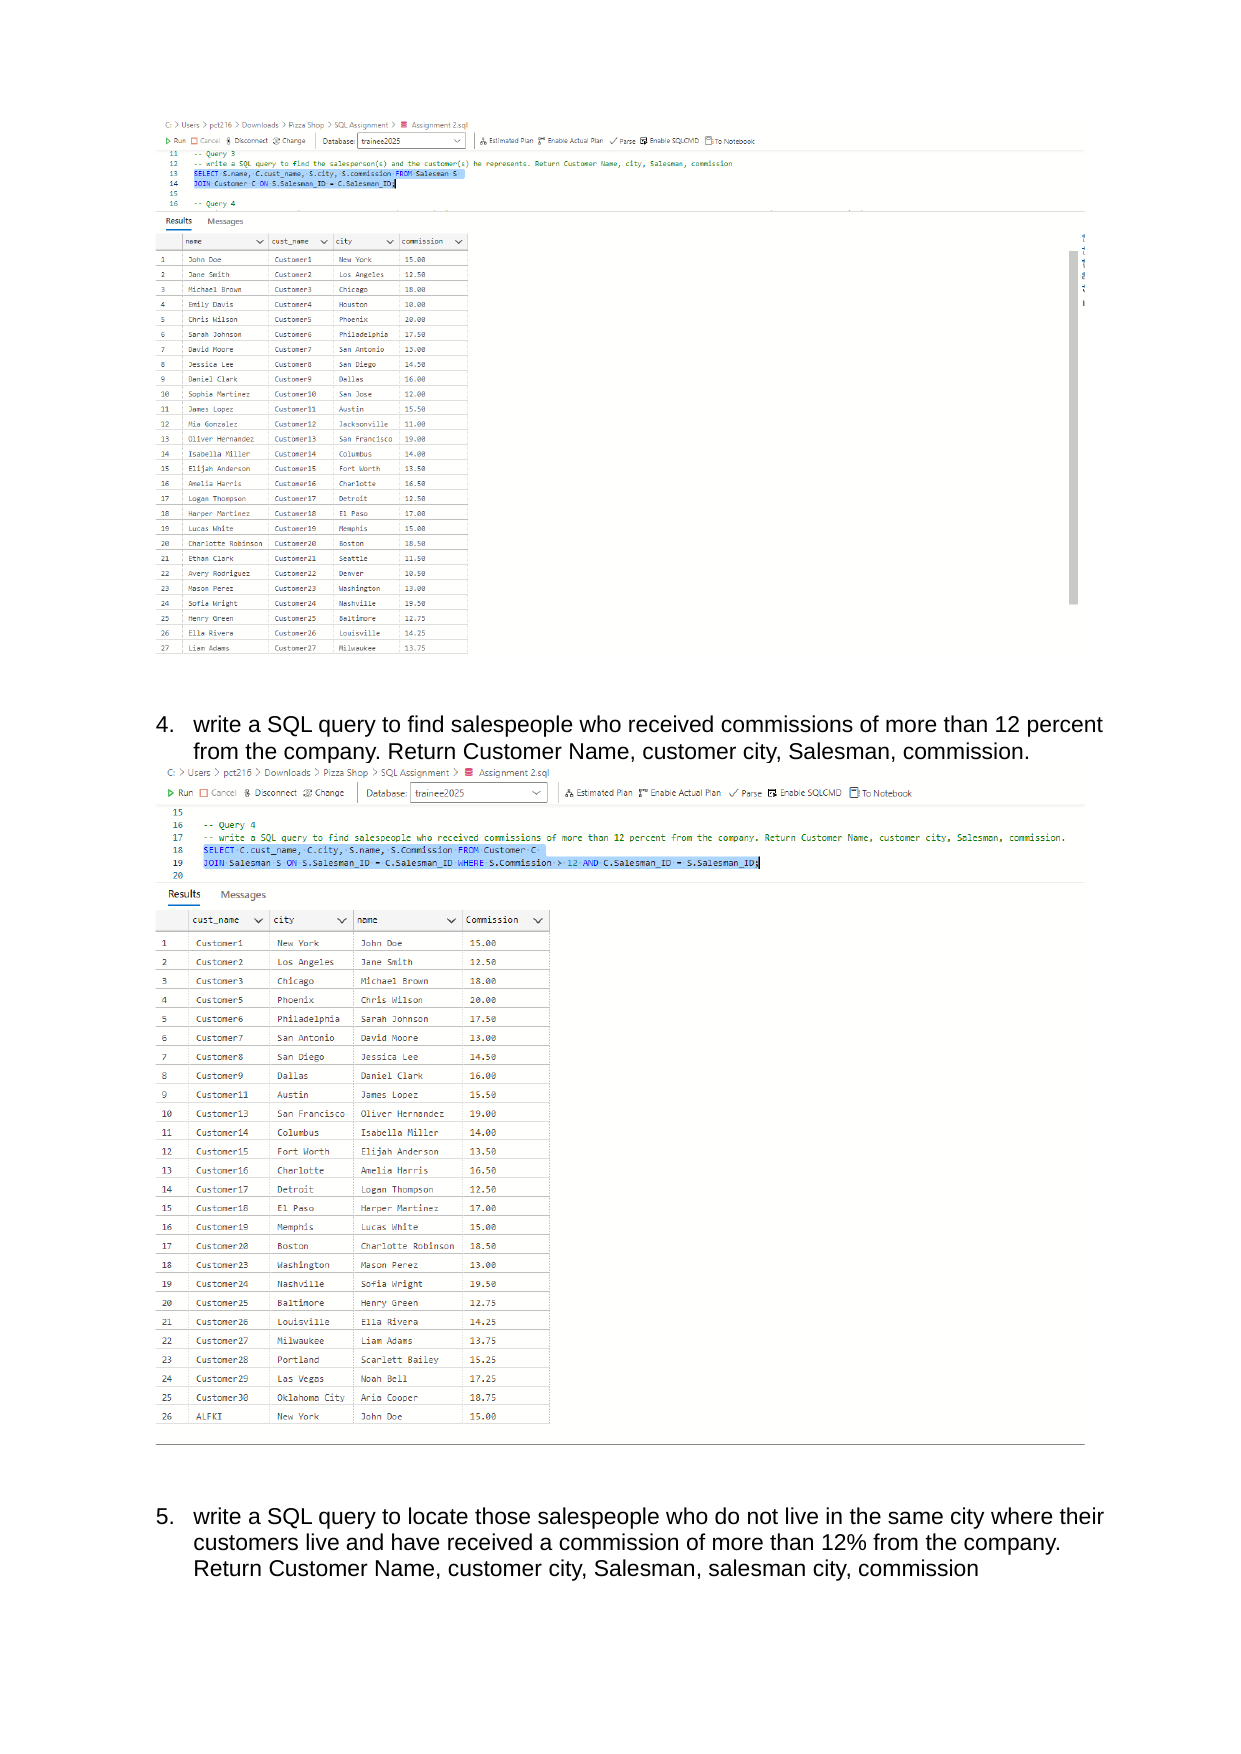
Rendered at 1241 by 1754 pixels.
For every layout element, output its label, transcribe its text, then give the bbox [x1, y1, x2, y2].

picture [155, 118, 1085, 654]
list write a SQL query to find salespeople who received commissions of more than 12 percent from the company. Return Customer Name, customer city, Salesman, commission. [156, 711, 1122, 764]
list write a SQL query to locate those salespeople who do not live in the same city where their customers live and have received a commission of more than 12% from the company. Return Customer Name, customer city, Salesman, salesman city, commission [156, 1503, 1122, 1582]
picture [155, 763, 1085, 1446]
